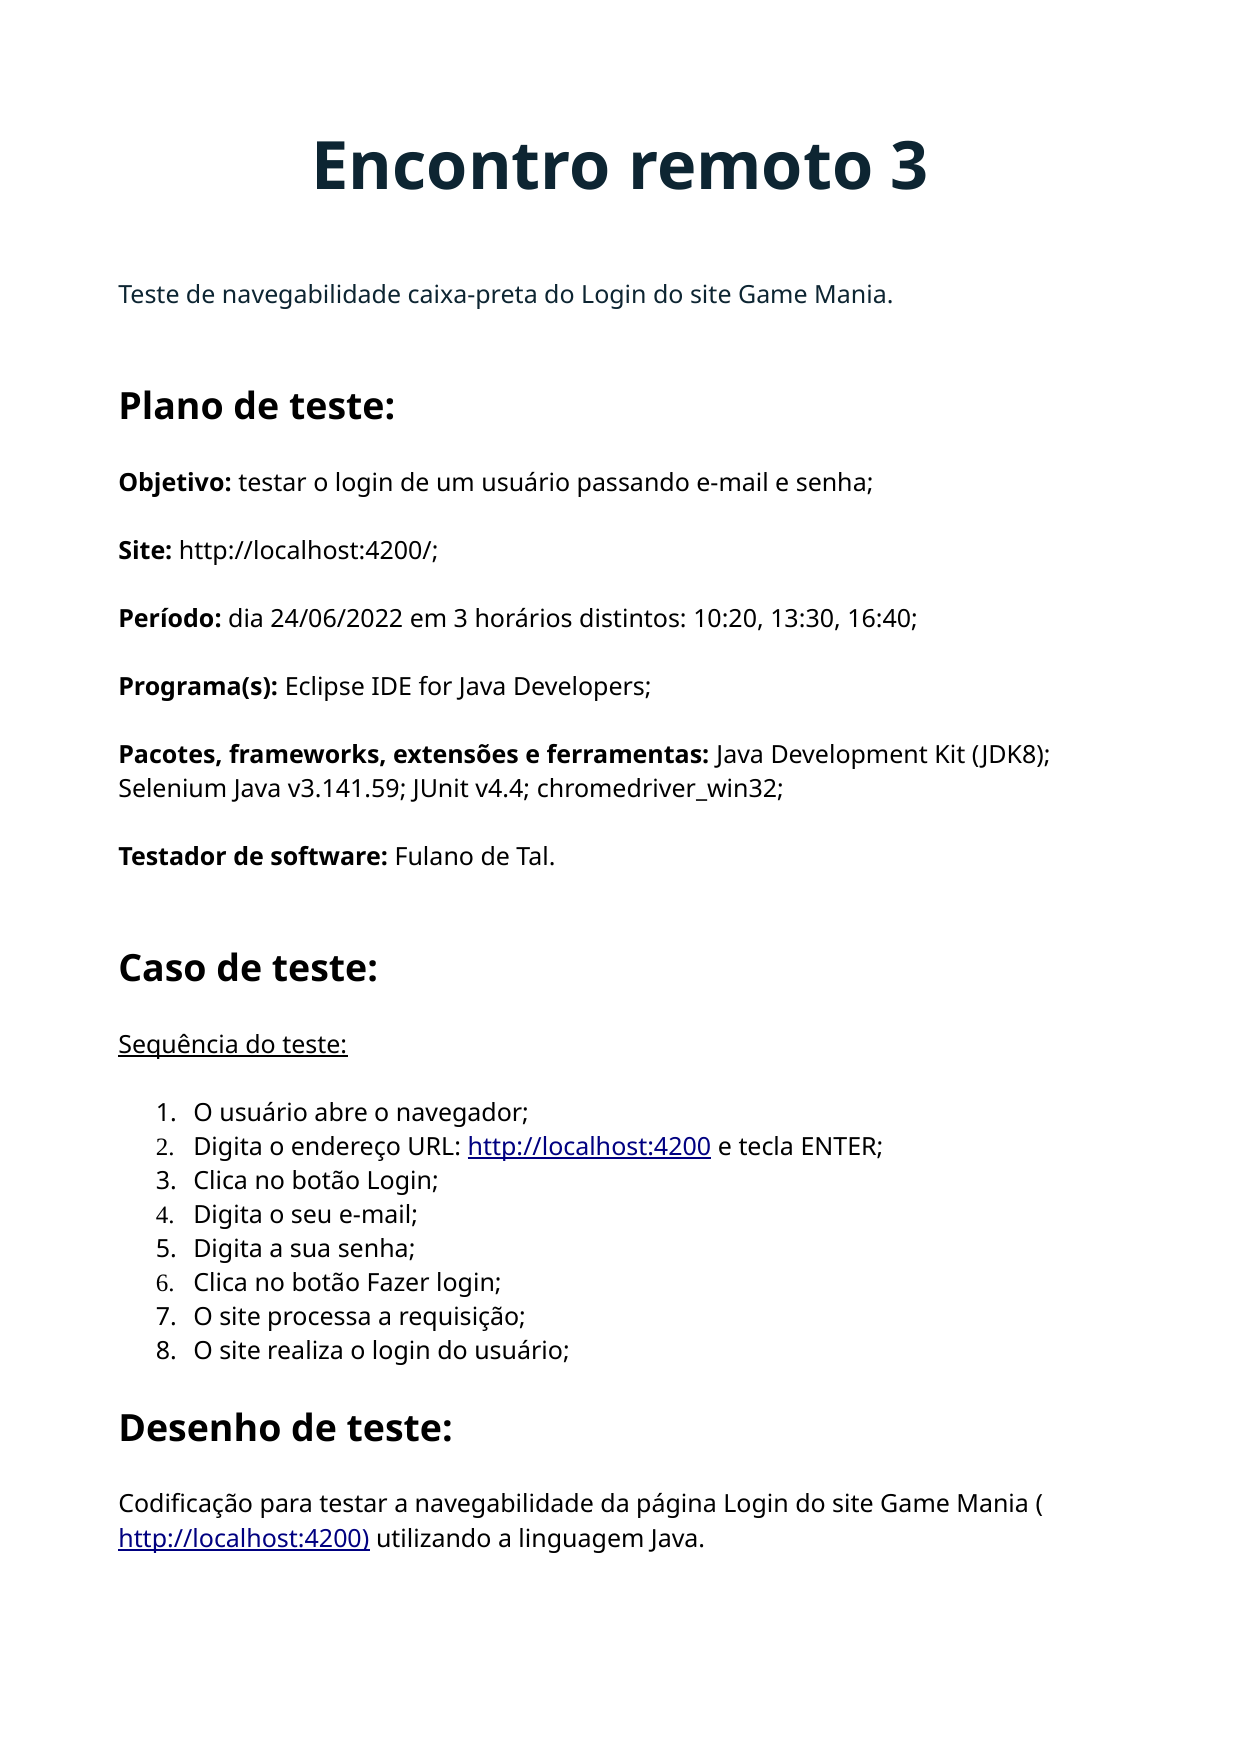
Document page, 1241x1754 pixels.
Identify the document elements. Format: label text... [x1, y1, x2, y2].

text Testador de software: Fulano de Tal. [118, 839, 1122, 873]
text Período: dia 24/06/2022 em 3 horários distintos: 10:20, 13:30, 16:40; [118, 601, 1122, 635]
text Plano de teste: [118, 379, 1122, 430]
text Encontro remoto 3 [118, 118, 1122, 209]
list O usuário abre o navegador; [156, 1094, 1122, 1128]
list Digita a sua senha; [156, 1231, 1122, 1265]
list Digita o seu e-mail; [156, 1197, 1122, 1231]
list Clica no botão Login; [156, 1163, 1122, 1197]
text Objetivo: testar o login de um usuário passando e-mail e senha; [118, 464, 1122, 498]
text Programa(s): Eclipse IDE for Java Developers; [118, 669, 1122, 703]
text Site: http://localhost:4200/; [118, 532, 1122, 567]
text Pacotes, frameworks, extensões e ferramentas: Java Development Kit (JDK8); Selenium Java v3.141.59; JUnit v4.4; chromedriver_win32; [118, 737, 1122, 805]
text Teste de navegabilidade caixa-preta do Login do site Game Mania. [118, 277, 1122, 311]
text Desenho de teste: [118, 1401, 1122, 1452]
list O site processa a requisição; [156, 1299, 1122, 1333]
list O site realiza o login do usuário; [156, 1333, 1122, 1367]
text Codificação para testar a navegabilidade da página Login do site Game Mania ( http://localhost:4200) utilizando a linguagem Java. [118, 1486, 1122, 1554]
list Clica no botão Fazer login; [156, 1265, 1122, 1299]
text Caso de teste: [118, 941, 1122, 992]
text Sequência do teste: [118, 1026, 1122, 1060]
list Digita o endereço URL: http://localhost:4200 e tecla ENTER; [156, 1128, 1122, 1163]
